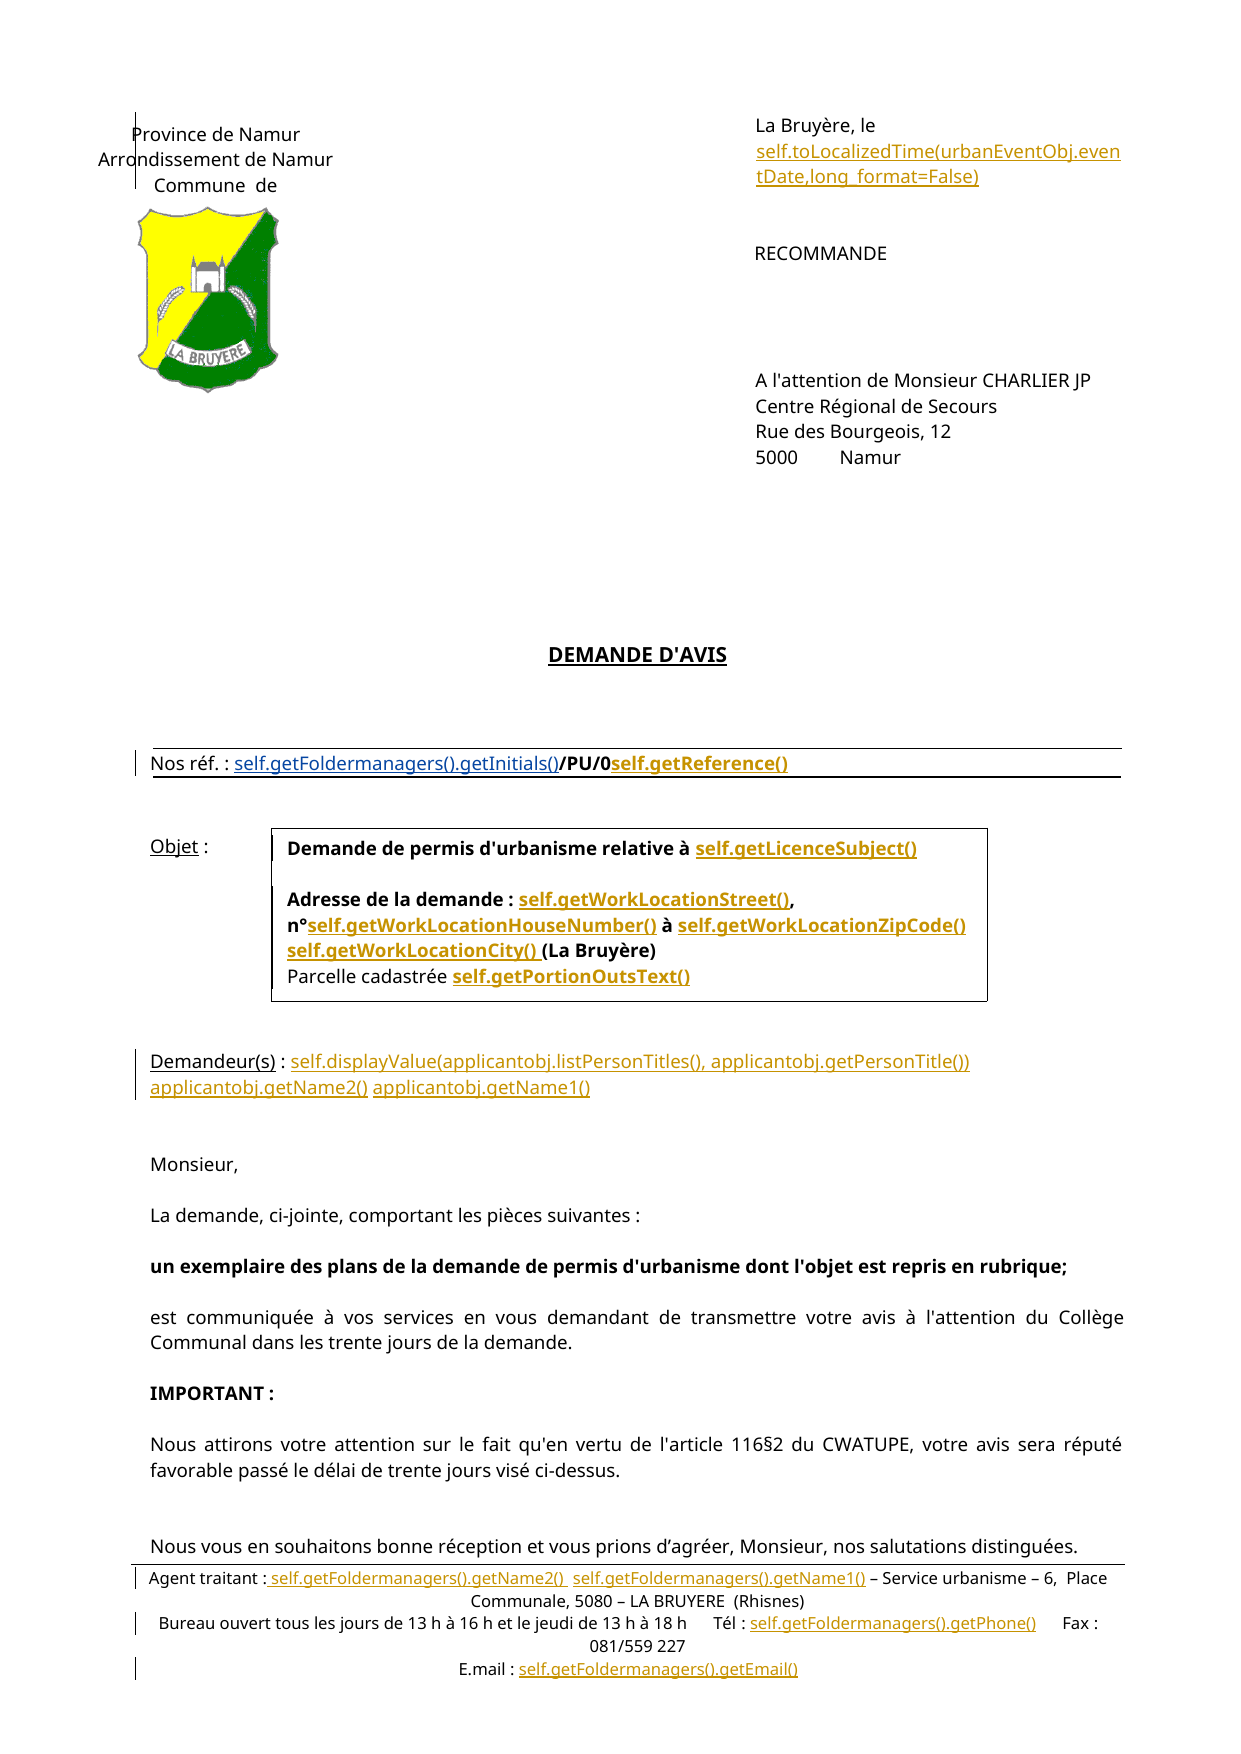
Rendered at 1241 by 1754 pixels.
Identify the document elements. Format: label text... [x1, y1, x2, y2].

text Nos réf. : self.getFoldermanagers().getInitials()/PU/0self.getReference() [150, 750, 1125, 776]
text [988, 833, 1125, 858]
text est communiquée à vos services en vous demandant de transmettre votre avis à l'attention du Collège Communal dans les trente jours de la demande. [150, 1304, 1125, 1355]
text Objet : [150, 833, 271, 858]
text DEMANDE D'AVIS [150, 640, 1125, 669]
text La demande, ci-jointe, comportant les pièces suivantes : [150, 1202, 1125, 1227]
text Demande de permis d'urbanisme relative à self.getLicenceSubject() [287, 835, 972, 861]
text A l'attention de Monsieur CHARLIER JP [755, 368, 1125, 393]
text RECOMMANDE [581, 240, 1125, 266]
text La Bruyère, le self.toLocalizedTime(urbanEventObj.eventDate,long_format=False) [755, 112, 1125, 189]
text Nous attirons votre attention sur le fait qu'en vertu de l'article 116§2 du CWATUPE, votre avis sera réputé favorable passé le délai de trente jours visé ci-dessus. [150, 1432, 1125, 1483]
text Rue des Bourgeois, 12 [755, 419, 1125, 444]
text Nous vous en souhaitons bonne réception et vous prions d’agréer, Monsieur, nos salutations distinguées. [150, 1534, 1125, 1559]
text Demandeur(s) : self.displayValue(applicantobj.listPersonTitles(), applicantobj.getPersonTitle()) applicantobj.getName2() applicantobj.getName1() [150, 1049, 1125, 1100]
text Parcelle cadastrée self.getPortionOutsText() [287, 963, 972, 988]
picture [131, 200, 284, 399]
text Adresse de la demande : self.getWorkLocationStreet(), n°self.getWorkLocationHouseNumber() à self.getWorkLocationZipCode() self.getWorkLocationCity() (La Bruyère) [287, 886, 972, 963]
text Monsieur, [150, 1151, 1125, 1176]
text IMPORTANT : [150, 1381, 1125, 1406]
text 5000 Namur [755, 444, 1125, 470]
text un exemplaire des plans de la demande de permis d'urbanisme dont l'objet est repris en rubrique; [150, 1253, 1125, 1278]
text Centre Régional de Secours [755, 393, 1125, 419]
